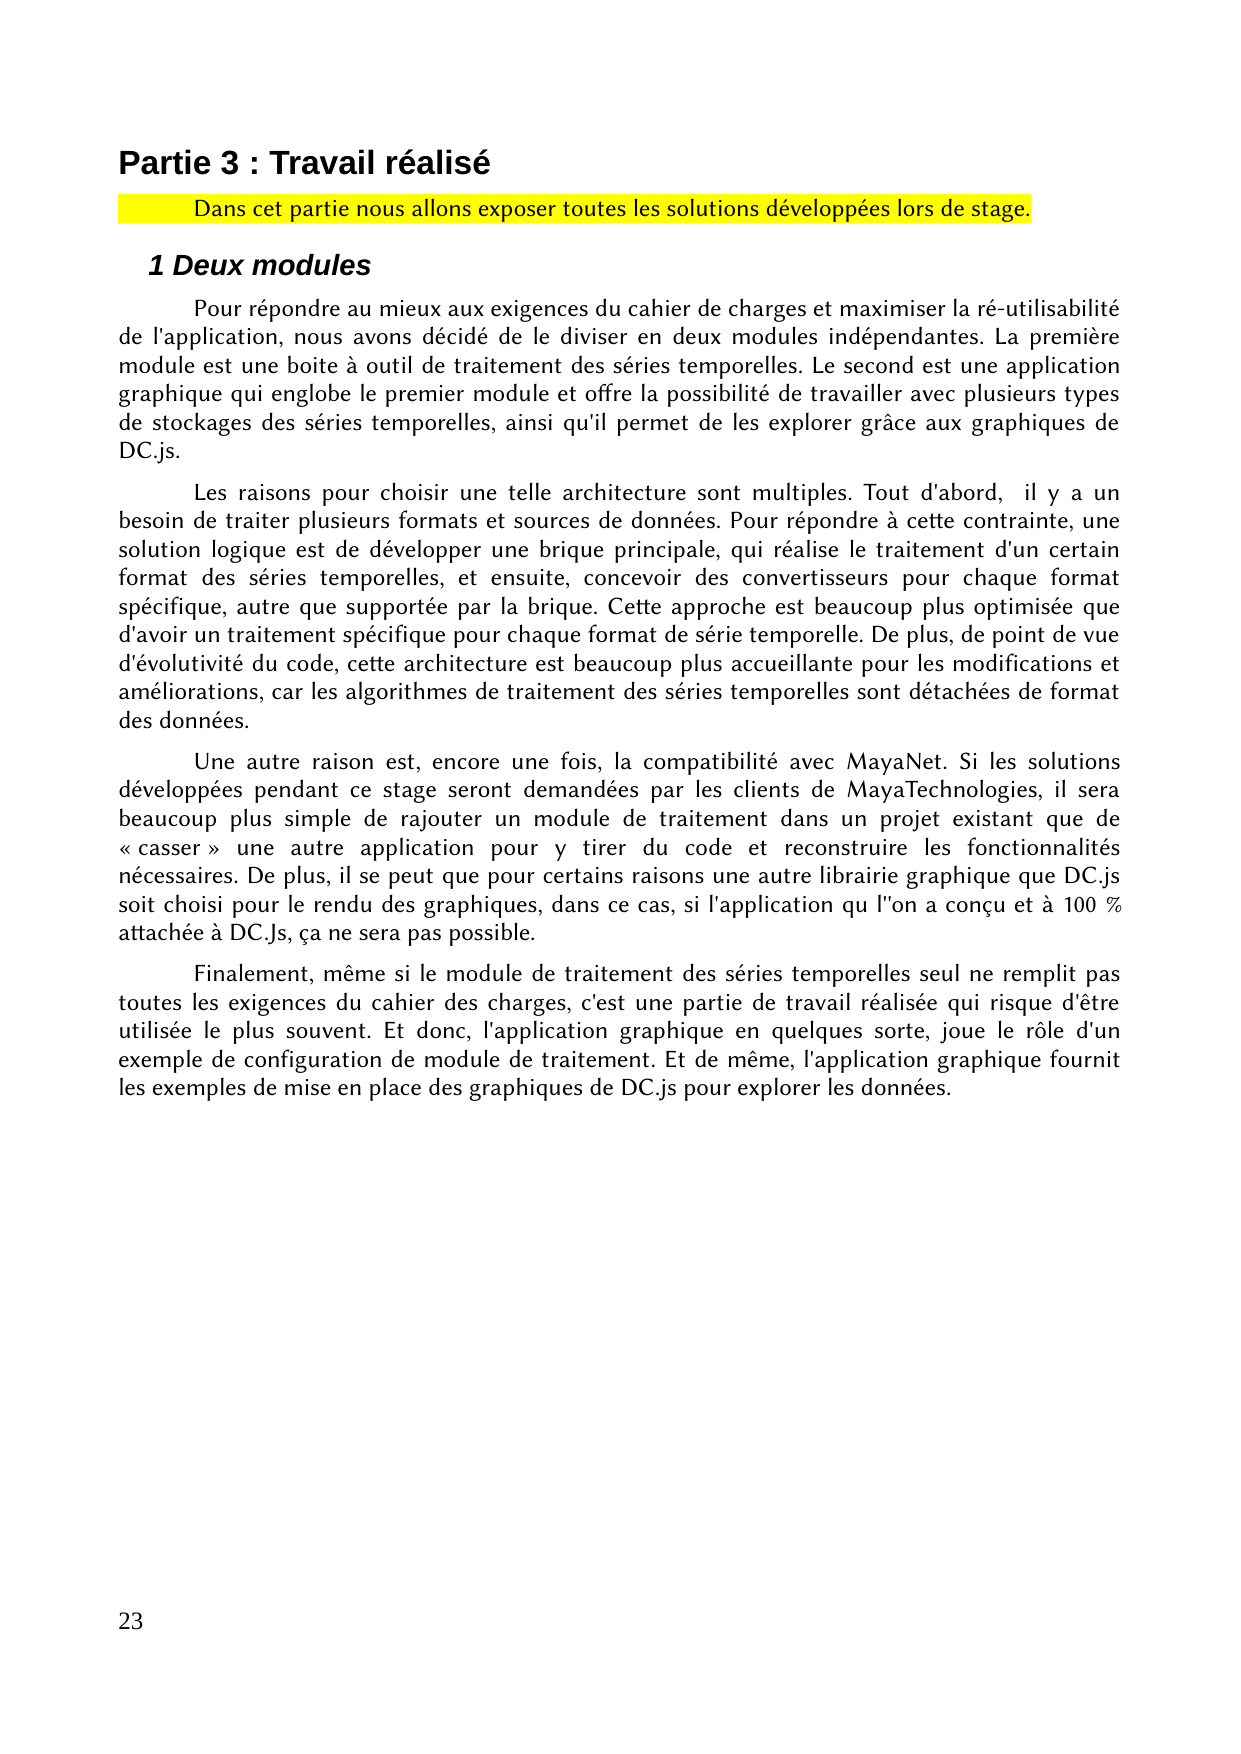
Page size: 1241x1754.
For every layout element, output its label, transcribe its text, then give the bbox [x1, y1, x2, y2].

subtitle Partie 3 : Travail réalisé [118, 143, 1122, 182]
text Finalement, même si le module de traitement des séries temporelles seul ne remplit pas toutes les exigences du cahier des charges, c'est une partie de travail réalisée qui risque d'être utilisée le plus souvent. Et donc, l'application graphique en quelques sorte, joue le rôle d'un exemple de configuration de module de traitement. Et de même, l'application graphique fournit les exemples de mise en place des graphiques de DC.js pour explorer les données. [118, 959, 1122, 1102]
text Les raisons pour choisir une telle architecture sont multiples. Tout d'abord, il y a un besoin de traiter plusieurs formats et sources de données. Pour répondre à cette contrainte, une solution logique est de développer une brique principale, qui réalise le traitement d'un certain format des séries temporelles, et ensuite, concevoir des convertisseurs pour chaque format spécifique, autre que supportée par la brique. Cette approche est beaucoup plus optimisée que d'avoir un traitement spécifique pour chaque format de série temporelle. De plus, de point de vue d'évolutivité du code, cette architecture est beaucoup plus accueillante pour les modifications et améliorations, car les algorithmes de traitement des séries temporelles sont détachées de format des données. [118, 478, 1122, 734]
text Dans cet partie nous allons exposer toutes les solutions développées lors de stage. [118, 194, 1122, 223]
subtitle Deux modules [118, 248, 1122, 281]
text Pour répondre au mieux aux exigences du cahier de charges et maximiser la ré-utilisabilité de l'application, nous avons décidé de le diviser en deux modules indépendantes. La première module est une boite à outil de traitement des séries temporelles. Le second est une application graphique qui englobe le premier module et offre la possibilité de travailler avec plusieurs types de stockages des séries temporelles, ainsi qu'il permet de les explorer grâce aux graphiques de DC.js. [118, 294, 1122, 465]
text Une autre raison est, encore une fois, la compatibilité avec MayaNet. Si les solutions développées pendant ce stage seront demandées par les clients de MayaTechnologies, il sera beaucoup plus simple de rajouter un module de traitement dans un projet existant que de « casser » une autre application pour y tirer du code et reconstruire les fonctionnalités nécessaires. De plus, il se peut que pour certains raisons une autre librairie graphique que DC.js soit choisi pour le rendu des graphiques, dans ce cas, si l'application qu l''on a conçu et à 100 % attachée à DC.Js, ça ne sera pas possible. [118, 747, 1122, 947]
